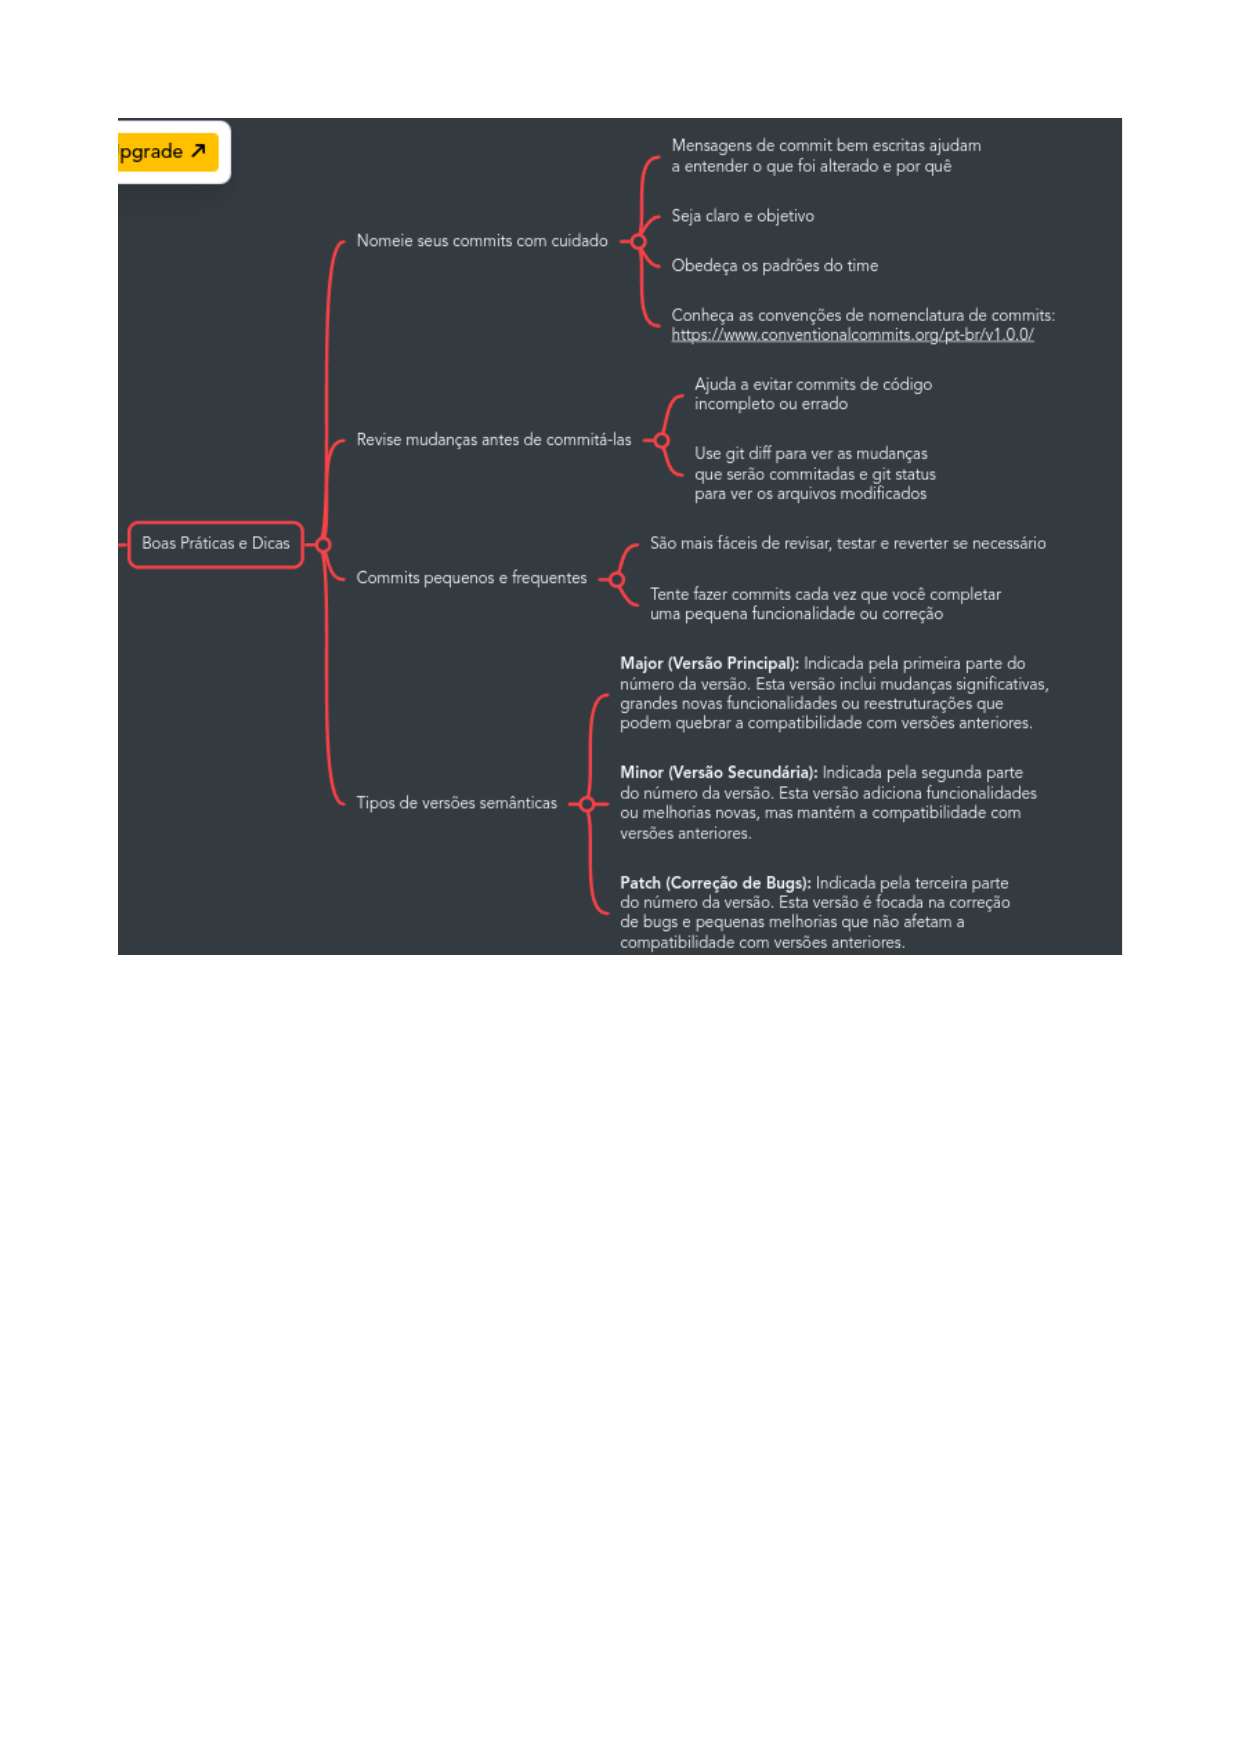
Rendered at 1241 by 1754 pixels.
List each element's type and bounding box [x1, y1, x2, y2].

picture [118, 118, 1123, 955]
